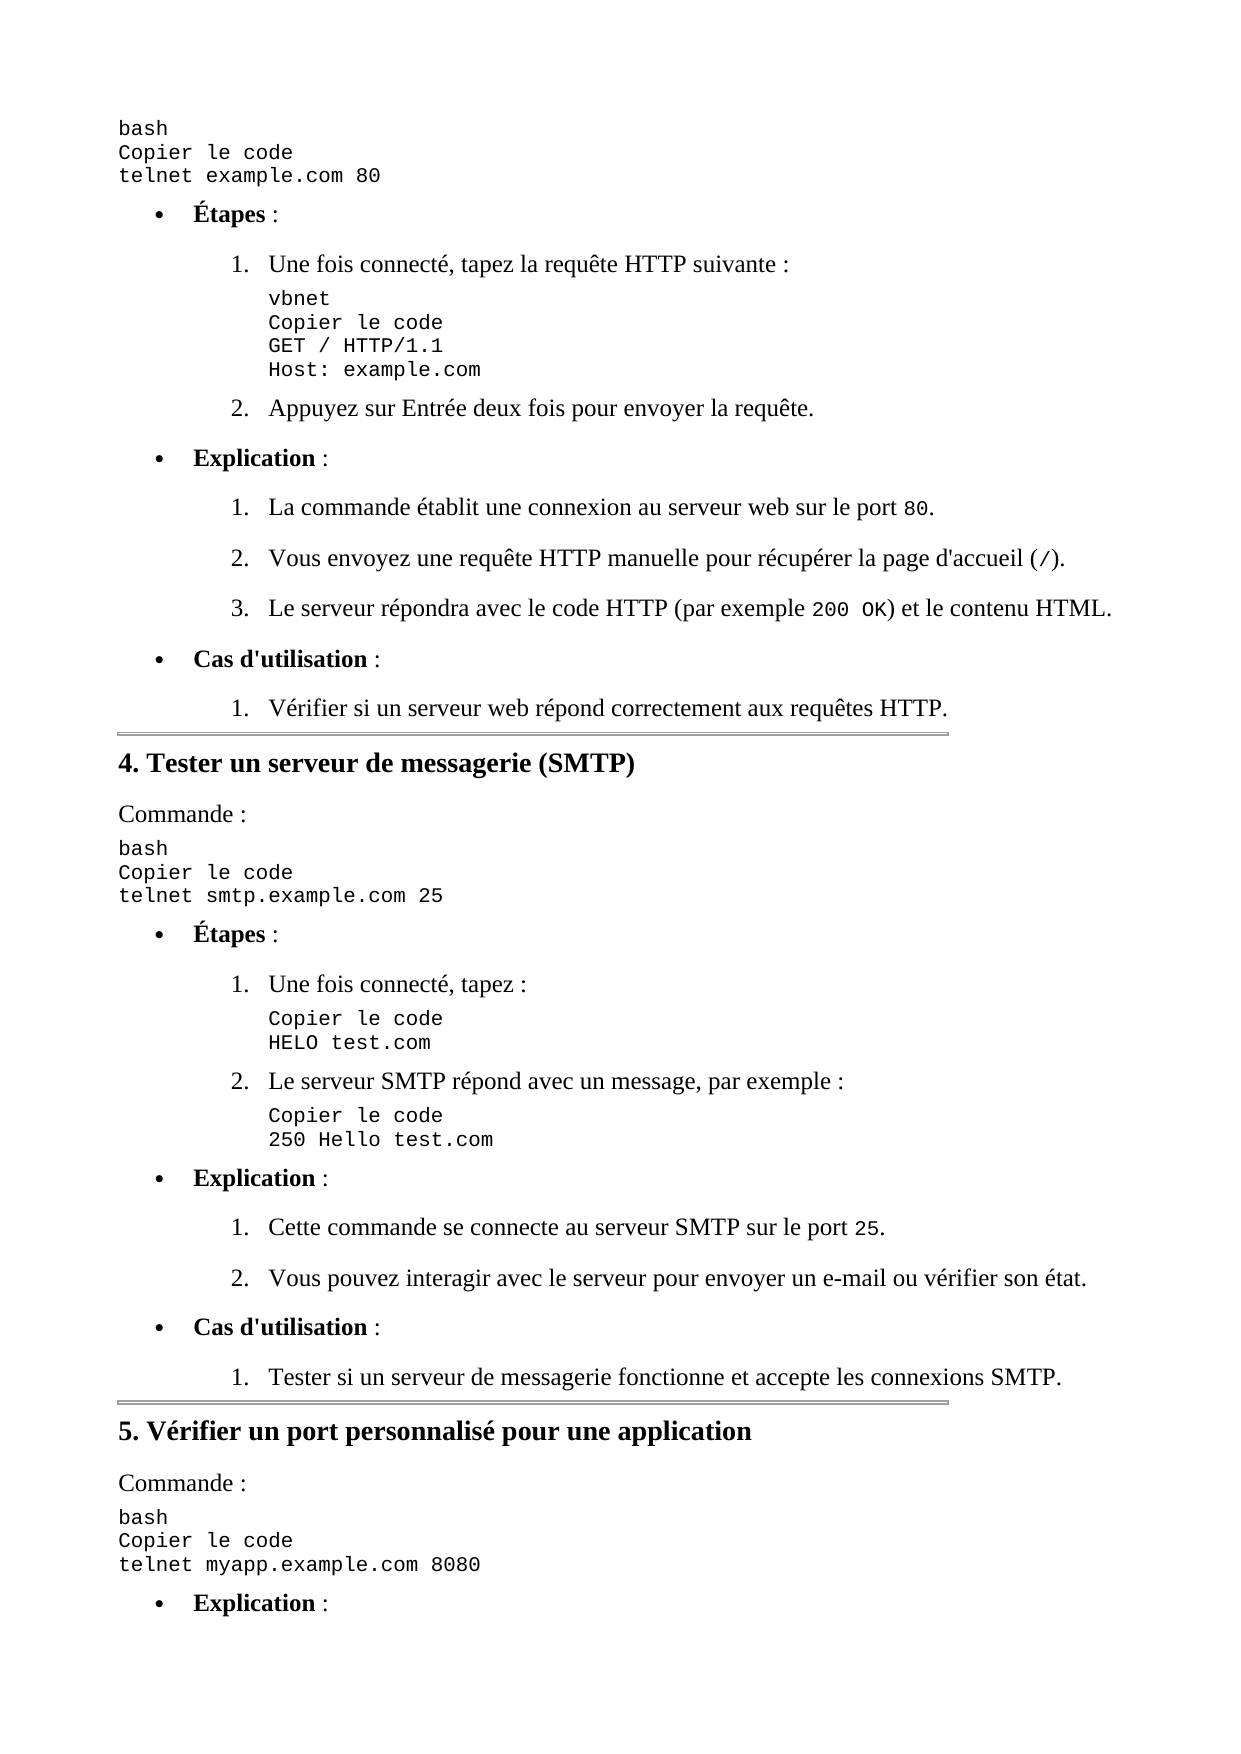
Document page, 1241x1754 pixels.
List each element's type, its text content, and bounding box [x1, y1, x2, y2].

text Copier le code [118, 142, 1122, 165]
list Une fois connecté, tapez la requête HTTP suivante : [231, 249, 1122, 278]
list Cas d'utilisation : [156, 644, 1122, 672]
text bash [118, 838, 1122, 862]
list Le serveur SMTP répond avec un message, par exemple : [231, 1066, 1122, 1095]
list Appuyez sur Entrée deux fois pour envoyer la requête. [231, 393, 1122, 422]
list Explication : [156, 443, 1122, 472]
text telnet myapp.example.com 8080 [118, 1554, 1122, 1578]
list Cette commande se connecte au serveur SMTP sur le port 25. [231, 1212, 1122, 1242]
text vbnet [268, 288, 1122, 312]
text GET / HTTP/1.1 [268, 336, 1122, 359]
list Explication : [156, 1588, 1122, 1617]
text Copier le code [268, 1008, 1122, 1032]
text Copier le code [268, 312, 1122, 336]
list Vérifier si un serveur web répond correctement aux requêtes HTTP. [231, 693, 1122, 722]
text Copier le code [118, 862, 1122, 885]
list Vous envoyez une requête HTTP manuelle pour récupérer la page d'accueil (/). [231, 543, 1122, 572]
list Vous pouvez interagir avec le serveur pour envoyer un e-mail ou vérifier son état. [231, 1263, 1122, 1292]
list La commande établit une connexion au serveur web sur le port 80. [231, 492, 1122, 522]
subtitle 4. Tester un serveur de messagerie (SMTP) [118, 746, 1122, 778]
text Host: example.com [268, 359, 1122, 383]
text Commande : [118, 1468, 1122, 1496]
text HELO test.com [268, 1032, 1122, 1056]
text Copier le code [268, 1105, 1122, 1129]
list Tester si un serveur de messagerie fonctionne et accepte les connexions SMTP. [231, 1362, 1122, 1391]
text Copier le code [118, 1531, 1122, 1554]
list Le serveur répondra avec le code HTTP (par exemple 200 OK) et le contenu HTML. [231, 593, 1122, 623]
text telnet smtp.example.com 25 [118, 885, 1122, 909]
list Cas d'utilisation : [156, 1312, 1122, 1341]
text bash [118, 1507, 1122, 1531]
text Commande : [118, 799, 1122, 828]
subtitle 5. Vérifier un port personnalisé pour une application [118, 1414, 1122, 1447]
text telnet example.com 80 [118, 165, 1122, 189]
list Étapes : [156, 919, 1122, 948]
list Explication : [156, 1163, 1122, 1192]
text bash [118, 118, 1122, 142]
list Une fois connecté, tapez : [231, 969, 1122, 998]
list Étapes : [156, 199, 1122, 228]
text 250 Hello test.com [268, 1129, 1122, 1152]
